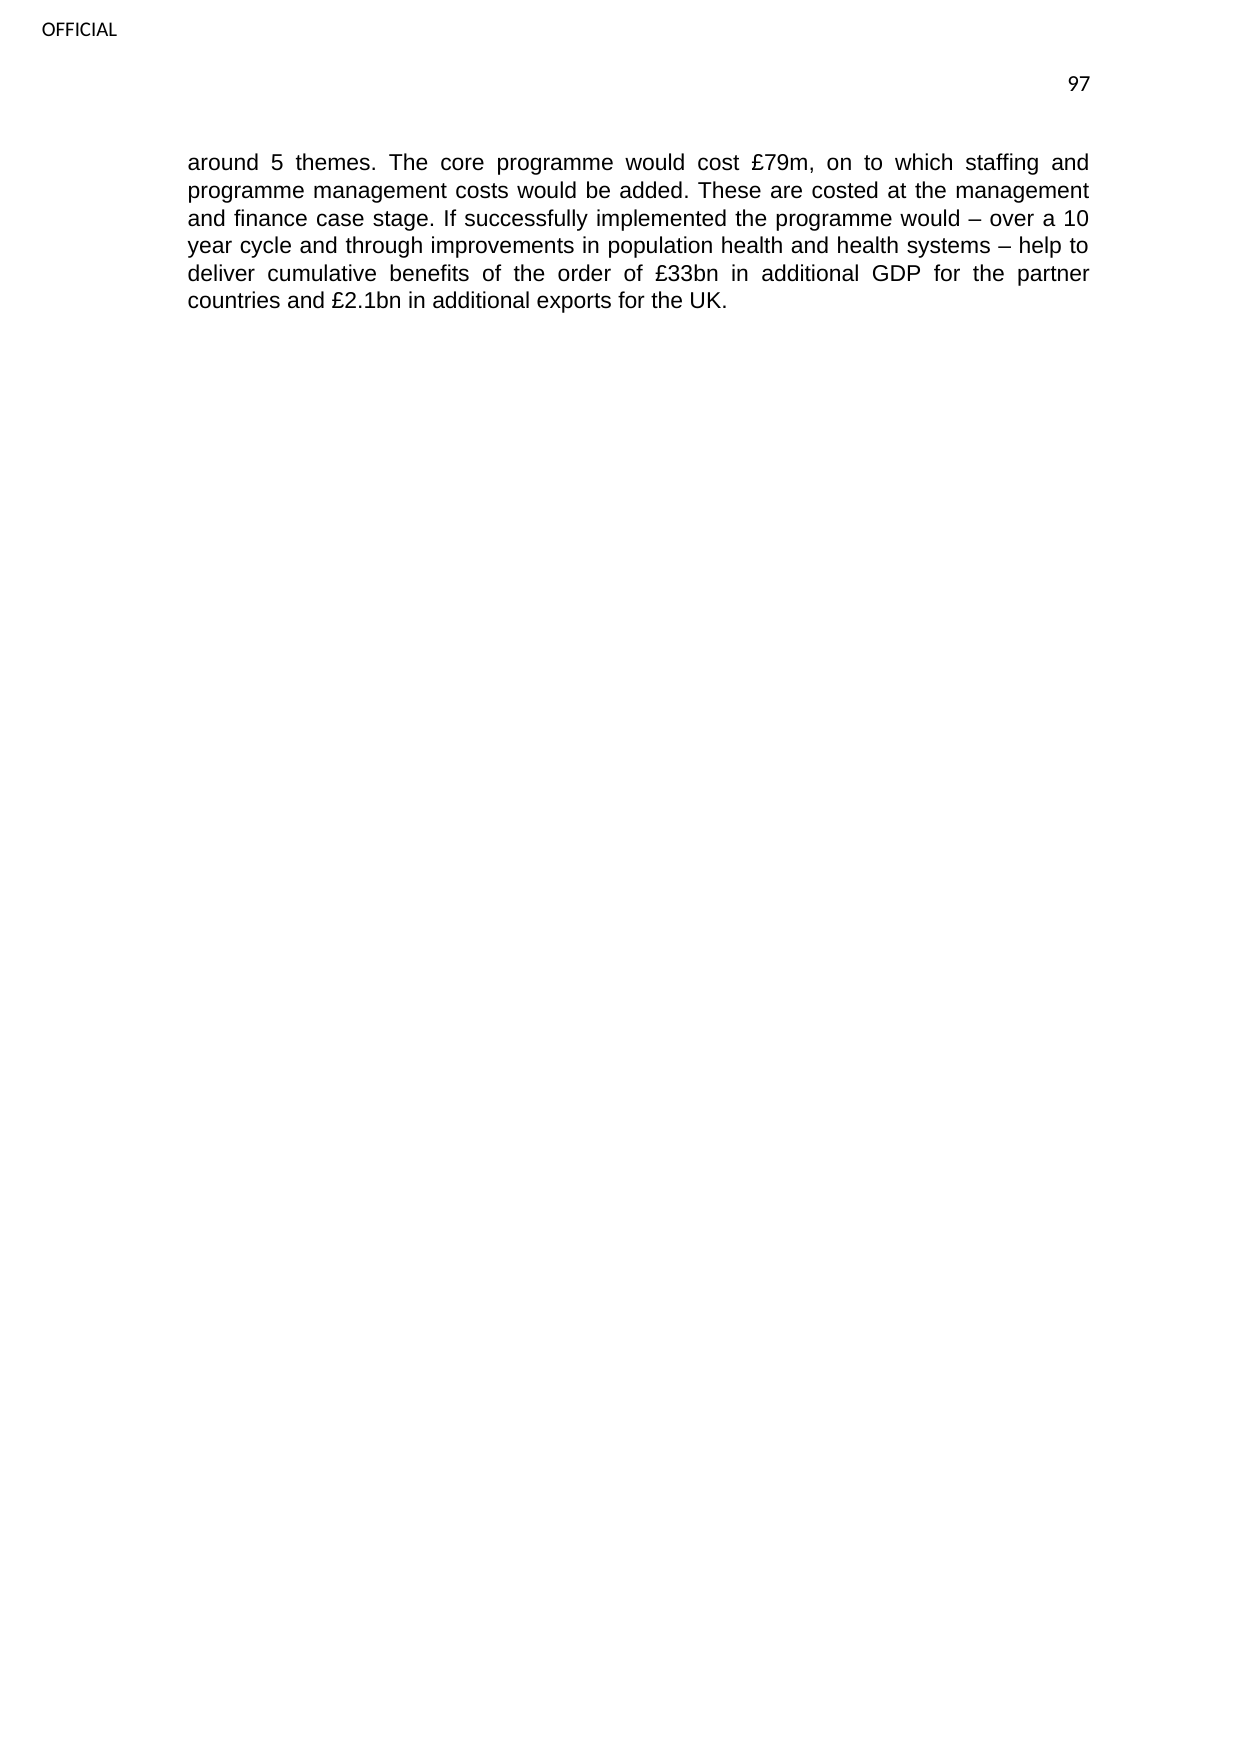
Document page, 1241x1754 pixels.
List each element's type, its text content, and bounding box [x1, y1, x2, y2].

list around 5 themes. The core programme would cost £79m, on to which staffing and programme management costs would be added. These are costed at the management and finance case stage. If successfully implemented the programme would – over a 10 year cycle and through improvements in population health and health systems – help to deliver cumulative benefits of the order of £33bn in additional GDP for the partner countries and £2.1bn in additional exports for the UK. [150, 150, 1090, 314]
